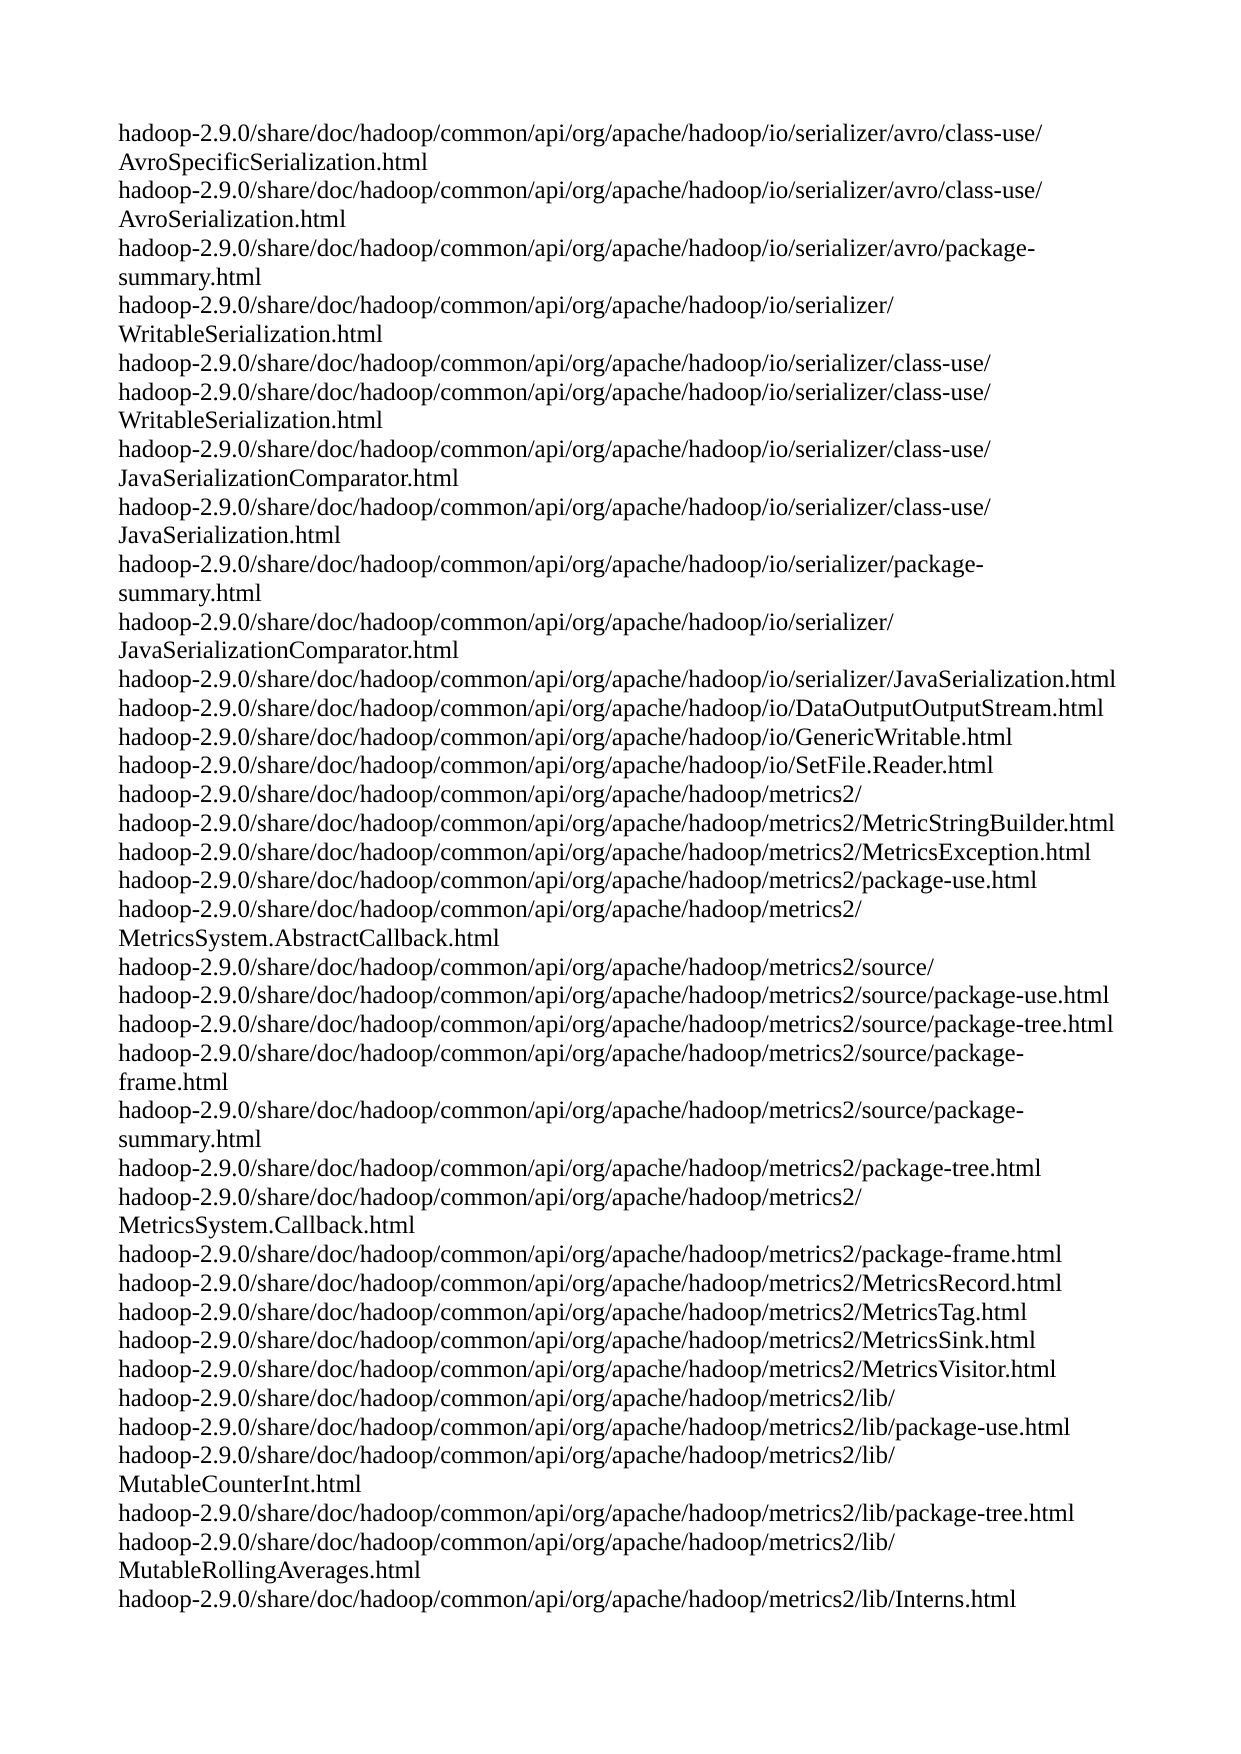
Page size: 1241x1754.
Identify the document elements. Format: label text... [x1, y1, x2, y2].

text hadoop-2.9.0/share/doc/hadoop/common/api/org/apache/hadoop/io/serializer/JavaSerialization.html [118, 664, 1122, 693]
text hadoop-2.9.0/share/doc/hadoop/common/api/org/apache/hadoop/io/SetFile.Reader.html [118, 751, 1122, 779]
text hadoop-2.9.0/share/doc/hadoop/common/api/org/apache/hadoop/metrics2/ [118, 779, 1122, 808]
text hadoop-2.9.0/share/doc/hadoop/common/api/org/apache/hadoop/io/serializer/avro/package-summary.html [118, 233, 1122, 291]
text hadoop-2.9.0/share/doc/hadoop/common/api/org/apache/hadoop/metrics2/MetricsVisitor.html [118, 1354, 1122, 1383]
text hadoop-2.9.0/share/doc/hadoop/common/api/org/apache/hadoop/metrics2/MetricsSystem.AbstractCallback.html [118, 894, 1122, 952]
text hadoop-2.9.0/share/doc/hadoop/common/api/org/apache/hadoop/metrics2/lib/Interns.html [118, 1584, 1122, 1613]
text hadoop-2.9.0/share/doc/hadoop/common/api/org/apache/hadoop/io/serializer/avro/class-use/AvroSerialization.html [118, 176, 1122, 233]
text hadoop-2.9.0/share/doc/hadoop/common/api/org/apache/hadoop/metrics2/lib/MutableCounterInt.html [118, 1441, 1122, 1498]
text hadoop-2.9.0/share/doc/hadoop/common/api/org/apache/hadoop/metrics2/MetricsException.html [118, 837, 1122, 866]
text hadoop-2.9.0/share/doc/hadoop/common/api/org/apache/hadoop/metrics2/lib/ [118, 1383, 1122, 1412]
text hadoop-2.9.0/share/doc/hadoop/common/api/org/apache/hadoop/metrics2/lib/MutableRollingAverages.html [118, 1527, 1122, 1584]
text hadoop-2.9.0/share/doc/hadoop/common/api/org/apache/hadoop/metrics2/MetricsSink.html [118, 1326, 1122, 1354]
text hadoop-2.9.0/share/doc/hadoop/common/api/org/apache/hadoop/metrics2/MetricStringBuilder.html [118, 808, 1122, 837]
text hadoop-2.9.0/share/doc/hadoop/common/api/org/apache/hadoop/metrics2/source/ [118, 952, 1122, 981]
text hadoop-2.9.0/share/doc/hadoop/common/api/org/apache/hadoop/io/serializer/JavaSerializationComparator.html [118, 607, 1122, 664]
text hadoop-2.9.0/share/doc/hadoop/common/api/org/apache/hadoop/io/serializer/WritableSerialization.html [118, 291, 1122, 348]
text hadoop-2.9.0/share/doc/hadoop/common/api/org/apache/hadoop/metrics2/MetricsTag.html [118, 1297, 1122, 1326]
text hadoop-2.9.0/share/doc/hadoop/common/api/org/apache/hadoop/metrics2/lib/package-use.html [118, 1412, 1122, 1441]
text hadoop-2.9.0/share/doc/hadoop/common/api/org/apache/hadoop/io/serializer/class-use/JavaSerializationComparator.html [118, 434, 1122, 492]
text hadoop-2.9.0/share/doc/hadoop/common/api/org/apache/hadoop/metrics2/source/package-summary.html [118, 1096, 1122, 1153]
text hadoop-2.9.0/share/doc/hadoop/common/api/org/apache/hadoop/metrics2/source/package-tree.html [118, 1009, 1122, 1038]
text hadoop-2.9.0/share/doc/hadoop/common/api/org/apache/hadoop/metrics2/package-tree.html [118, 1153, 1122, 1182]
text hadoop-2.9.0/share/doc/hadoop/common/api/org/apache/hadoop/io/DataOutputOutputStream.html [118, 693, 1122, 722]
text hadoop-2.9.0/share/doc/hadoop/common/api/org/apache/hadoop/io/serializer/class-use/JavaSerialization.html [118, 492, 1122, 549]
text hadoop-2.9.0/share/doc/hadoop/common/api/org/apache/hadoop/metrics2/lib/package-tree.html [118, 1498, 1122, 1527]
text hadoop-2.9.0/share/doc/hadoop/common/api/org/apache/hadoop/io/serializer/class-use/ [118, 348, 1122, 377]
text hadoop-2.9.0/share/doc/hadoop/common/api/org/apache/hadoop/io/serializer/class-use/WritableSerialization.html [118, 377, 1122, 434]
text hadoop-2.9.0/share/doc/hadoop/common/api/org/apache/hadoop/metrics2/MetricsRecord.html [118, 1268, 1122, 1297]
text hadoop-2.9.0/share/doc/hadoop/common/api/org/apache/hadoop/metrics2/package-frame.html [118, 1239, 1122, 1268]
text hadoop-2.9.0/share/doc/hadoop/common/api/org/apache/hadoop/io/serializer/package-summary.html [118, 549, 1122, 607]
text hadoop-2.9.0/share/doc/hadoop/common/api/org/apache/hadoop/io/serializer/avro/class-use/AvroSpecificSerialization.html [118, 118, 1122, 176]
text hadoop-2.9.0/share/doc/hadoop/common/api/org/apache/hadoop/metrics2/MetricsSystem.Callback.html [118, 1182, 1122, 1239]
text hadoop-2.9.0/share/doc/hadoop/common/api/org/apache/hadoop/metrics2/source/package-use.html [118, 981, 1122, 1009]
text hadoop-2.9.0/share/doc/hadoop/common/api/org/apache/hadoop/metrics2/source/package-frame.html [118, 1038, 1122, 1096]
text hadoop-2.9.0/share/doc/hadoop/common/api/org/apache/hadoop/metrics2/package-use.html [118, 866, 1122, 894]
text hadoop-2.9.0/share/doc/hadoop/common/api/org/apache/hadoop/io/GenericWritable.html [118, 722, 1122, 751]
